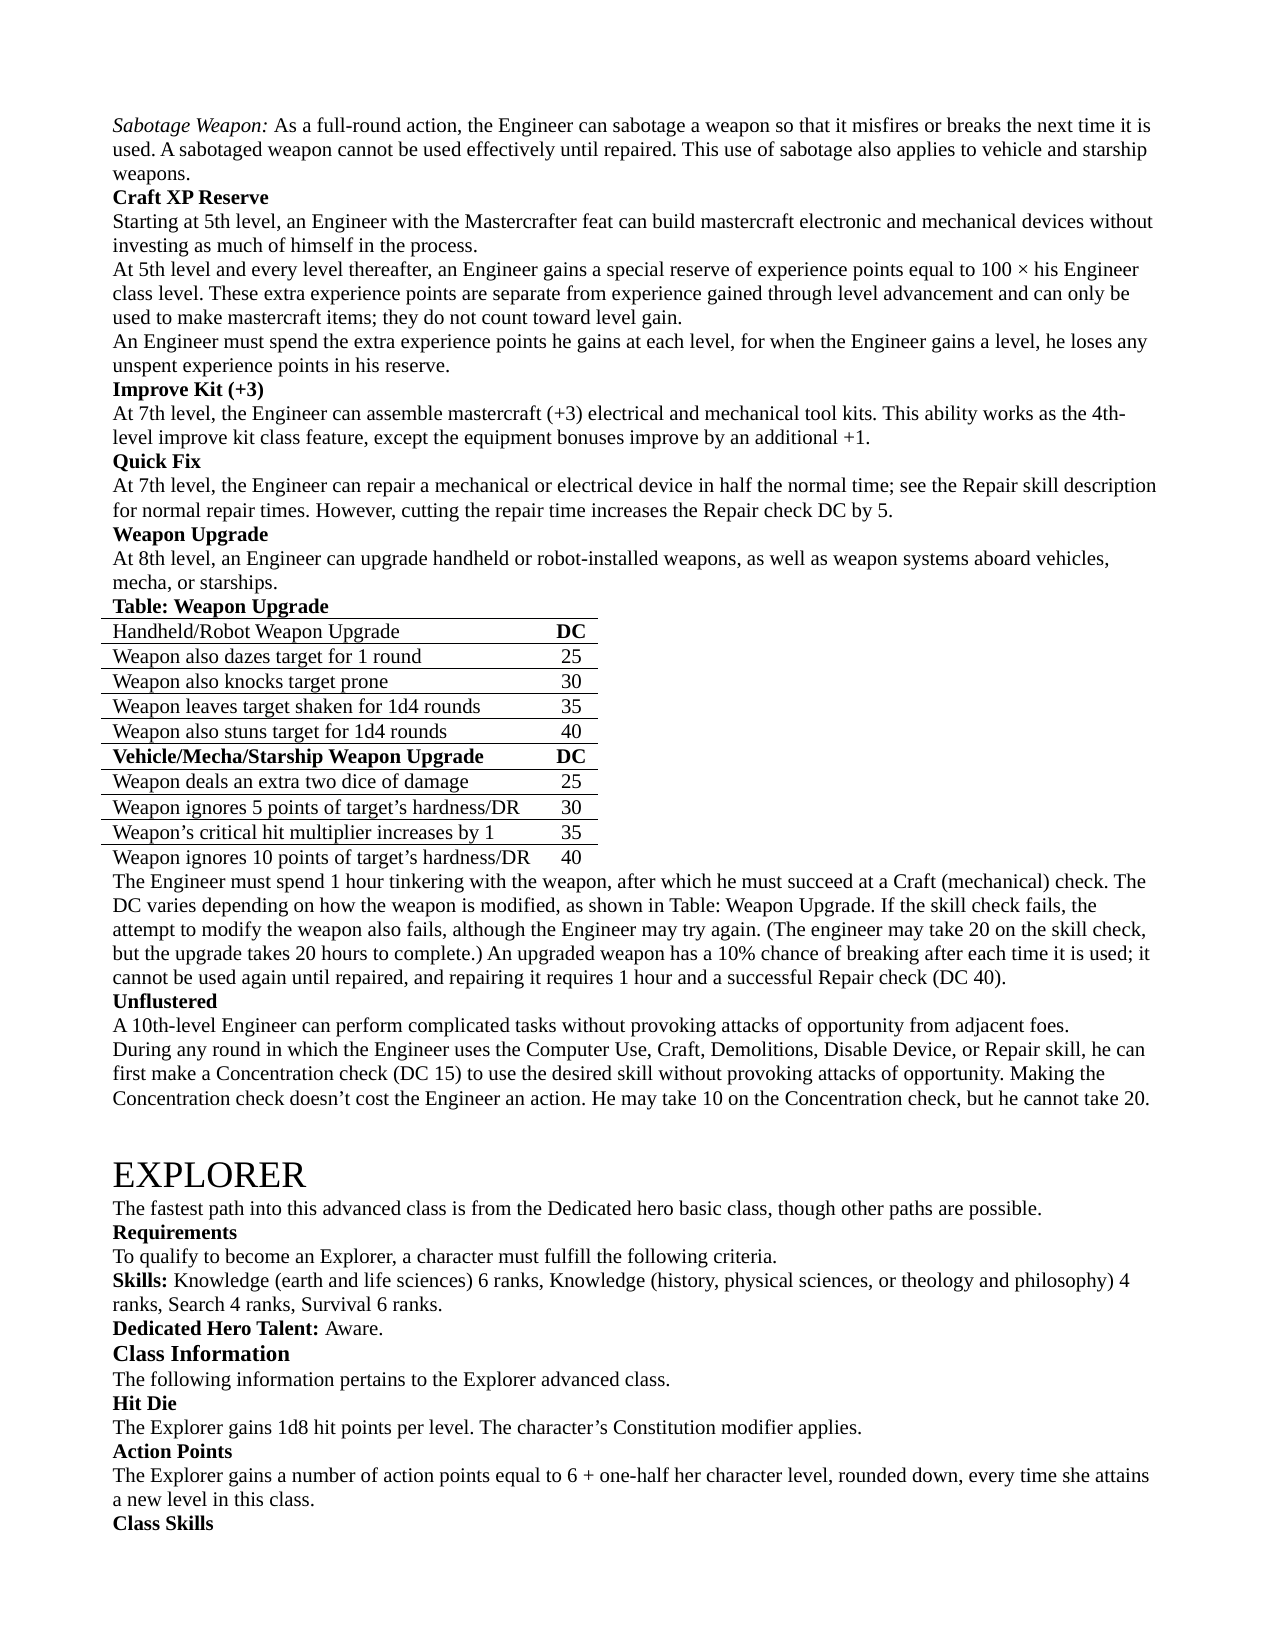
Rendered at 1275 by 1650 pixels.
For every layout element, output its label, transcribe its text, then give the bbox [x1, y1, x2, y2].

table_cell Weapon also stuns target for 1d4 rounds [101, 719, 545, 743]
table_cell DC [545, 744, 598, 768]
text Quick Fix [112, 449, 1162, 473]
subtitle Requirements [112, 1220, 1162, 1244]
table_cell 40 [545, 845, 598, 869]
text Hit Die [112, 1391, 1162, 1414]
subtitle EXPLORER [112, 1153, 1162, 1196]
table_cell Weapon also knocks target prone [101, 669, 545, 693]
text Craft XP Reserve [112, 185, 1162, 209]
table_cell Weapon leaves target shaken for 1d4 rounds [101, 694, 545, 718]
table_cell Vehicle/Mecha/Starship Weapon Upgrade [101, 744, 545, 768]
subtitle Class Information [112, 1340, 1162, 1366]
text Sabotage Weapon: As a full-round action, the Engineer can sabotage a weapon so that it misfires or breaks the next time it is used. A sabotaged weapon cannot be used effectively until repaired. This use of sabotage also applies to vehicle and starship weapons. [112, 112, 1162, 185]
table_cell Weapon’s critical hit multiplier increases by 1 [101, 820, 545, 844]
table_header Table: Weapon Upgrade [101, 594, 598, 618]
text At 5th level and every level thereafter, an Engineer gains a special reserve of experience points equal to 100 × his Engineer class level. These extra experience points are separate from experience gained through level advancement and can only be used to make mastercraft items; they do not count toward level gain. [112, 257, 1162, 329]
text The Explorer gains a number of action points equal to 6 + one-half her character level, rounded down, every time she attains a new level in this class. [112, 1463, 1162, 1511]
table_cell 35 [545, 820, 598, 844]
text To qualify to become an Explorer, a character must fulfill the following criteria. [112, 1244, 1162, 1268]
table_cell Handheld/Robot Weapon Upgrade [101, 619, 545, 643]
table_cell Weapon ignores 5 points of target’s hardness/DR [101, 795, 545, 819]
text Starting at 5th level, an Engineer with the Mastercrafter feat can build mastercraft electronic and mechanical devices without investing as much of himself in the process. [112, 209, 1162, 257]
text At 7th level, the Engineer can repair a mechanical or electrical device in half the normal time; see the Repair skill description for normal repair times. However, cutting the repair time increases the Repair check DC by 5. [112, 473, 1162, 522]
table_cell DC [545, 619, 598, 643]
text An Engineer must spend the extra experience points he gains at each level, for when the Engineer gains a level, he loses any unspent experience points in his reserve. [112, 329, 1162, 377]
text Weapon Upgrade [112, 522, 1162, 546]
text At 7th level, the Engineer can assemble mastercraft (+3) electrical and mechanical tool kits. This ability works as the 4th-level improve kit class feature, except the equipment bonuses improve by an additional +1. [112, 401, 1162, 449]
table_cell Weapon ignores 10 points of target’s hardness/DR [101, 845, 545, 869]
text The Engineer must spend 1 hour tinkering with the weapon, after which he must succeed at a Craft (mechanical) check. The DC varies depending on how the weapon is modified, as shown in Table: Weapon Upgrade. If the skill check fails, the attempt to modify the weapon also fails, although the Engineer may try again. (The engineer may take 20 on the skill check, but the upgrade takes 20 hours to complete.) An upgraded weapon has a 10% chance of breaking after each time it is used; it cannot be used again until repaired, and repairing it requires 1 hour and a successful Repair check (DC 40). [112, 869, 1162, 989]
text During any round in which the Engineer uses the Computer Use, Craft, Demolitions, Disable Device, or Repair skill, he can first make a Concentration check (DC 15) to use the desired skill without provoking attacks of opportunity. Making the Concentration check doesn’t cost the Engineer an action. He may take 10 on the Concentration check, but he cannot take 20. [112, 1037, 1162, 1109]
table_cell 30 [545, 669, 598, 693]
table_cell 30 [545, 795, 598, 819]
text At 8th level, an Engineer can upgrade handheld or robot-installed weapons, as well as weapon systems aboard vehicles, mecha, or starships. [112, 546, 1162, 594]
text The Explorer gains 1d8 hit points per level. The character’s Constitution modifier applies. [112, 1414, 1162, 1439]
table_cell 40 [545, 719, 598, 743]
table_cell Weapon also dazes target for 1 round [101, 644, 545, 668]
table_cell 25 [545, 770, 598, 793]
text A 10th-level Engineer can perform complicated tasks without provoking attacks of opportunity from adjacent foes. [112, 1013, 1162, 1037]
text The following information pertains to the Explorer advanced class. [112, 1366, 1162, 1391]
table_cell Weapon deals an extra two dice of damage [101, 770, 545, 793]
text Improve Kit (+3) [112, 377, 1162, 401]
subtitle Unflustered [112, 989, 1162, 1013]
text Action Points [112, 1439, 1162, 1463]
table_cell 35 [545, 694, 598, 718]
text Skills: Knowledge (earth and life sciences) 6 ranks, Knowledge (history, physical sciences, or theology and philosophy) 4 ranks, Search 4 ranks, Survival 6 ranks. [112, 1268, 1162, 1316]
text Class Skills [112, 1511, 1162, 1535]
table_cell 25 [545, 644, 598, 668]
text Dedicated Hero Talent: Aware. [112, 1316, 1162, 1340]
text The fastest path into this advanced class is from the Dedicated hero basic class, though other paths are possible. [112, 1196, 1162, 1220]
